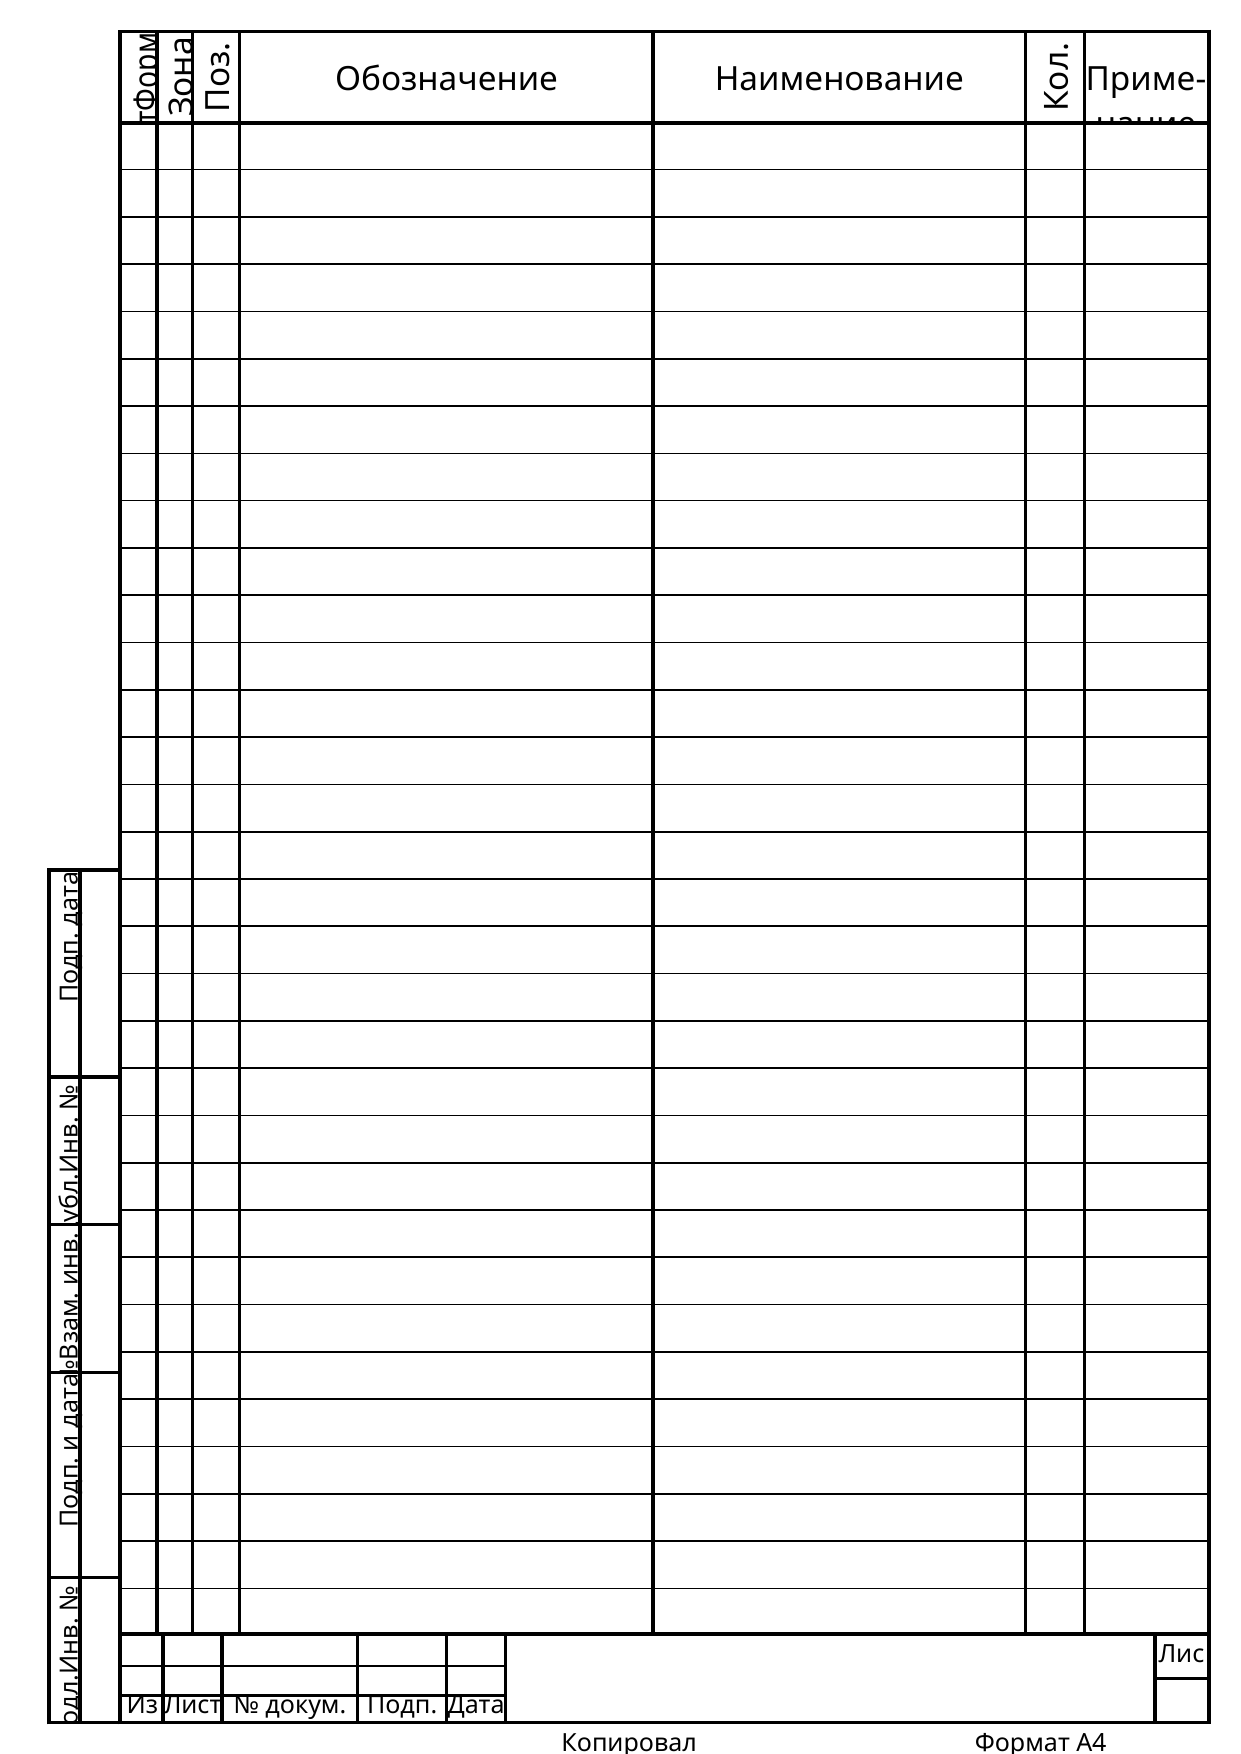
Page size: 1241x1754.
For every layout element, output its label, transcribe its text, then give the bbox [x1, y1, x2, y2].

table_cell [194, 974, 238, 1020]
table_cell [82, 1226, 118, 1371]
table_cell [159, 501, 191, 547]
table_header Лист [1157, 1636, 1207, 1677]
table_cell [194, 833, 238, 878]
table_cell [159, 927, 191, 973]
table_cell [194, 880, 238, 925]
table_cell [159, 691, 191, 736]
table_cell [1086, 1069, 1207, 1114]
table_cell [165, 1667, 220, 1694]
table_cell [241, 1022, 651, 1067]
table_cell [241, 170, 651, 216]
table_cell [241, 1164, 651, 1209]
table_cell [194, 360, 238, 405]
table_cell [241, 125, 651, 169]
table_cell [122, 1353, 155, 1398]
table_cell [241, 833, 651, 878]
table_cell [159, 454, 191, 500]
table_cell [82, 1374, 118, 1576]
table_cell [241, 218, 651, 263]
table_cell [1086, 1258, 1207, 1304]
table_cell [1086, 1589, 1207, 1632]
table_cell [1157, 1680, 1207, 1721]
table_cell [122, 880, 155, 925]
table_cell [194, 1164, 238, 1209]
table_cell [241, 927, 651, 973]
table_cell [82, 1079, 118, 1223]
table_cell [159, 1305, 191, 1351]
table_cell [159, 643, 191, 689]
table_cell [122, 785, 155, 831]
table_cell [655, 691, 1024, 736]
table_cell [655, 596, 1024, 642]
table_cell [122, 1211, 155, 1256]
table_cell [241, 1400, 651, 1446]
table_cell [224, 1667, 356, 1694]
table_cell [241, 360, 651, 405]
table_cell [1086, 833, 1207, 878]
table_cell [159, 1022, 191, 1067]
table_cell [655, 1164, 1024, 1209]
table_cell [655, 1258, 1024, 1304]
table_cell [159, 1353, 191, 1398]
table_cell [1027, 691, 1083, 736]
table_cell [655, 360, 1024, 405]
table_cell [1027, 1069, 1083, 1114]
table_cell [194, 1211, 238, 1256]
table_cell [1086, 170, 1207, 216]
table_cell [159, 1447, 191, 1493]
table_cell [159, 1589, 191, 1632]
table_cell [194, 1447, 238, 1493]
table_cell [655, 1495, 1024, 1540]
table_cell [1086, 1542, 1207, 1587]
table_cell [241, 691, 651, 736]
table_cell [655, 643, 1024, 689]
table_cell [194, 265, 238, 311]
table_cell Лист [165, 1697, 220, 1721]
table_cell [655, 125, 1024, 169]
table_header [359, 1636, 445, 1665]
table_cell [159, 1542, 191, 1587]
table_cell [1027, 596, 1083, 642]
table_header [82, 872, 118, 1075]
table_header [224, 1636, 356, 1665]
table_cell [122, 312, 155, 358]
table_cell [1027, 785, 1083, 831]
table_cell [1027, 1258, 1083, 1304]
table_header [122, 1636, 161, 1665]
table_cell [122, 1447, 155, 1493]
table_cell [1086, 1305, 1207, 1351]
table_cell [241, 1495, 651, 1540]
table_cell [122, 1589, 155, 1632]
table_cell [241, 643, 651, 689]
table_cell [194, 218, 238, 263]
table_cell [194, 1022, 238, 1067]
table_cell [122, 927, 155, 973]
table_cell [1027, 1353, 1083, 1398]
table_cell [655, 312, 1024, 358]
table_cell [122, 738, 155, 783]
table_cell [159, 596, 191, 642]
table_cell [1027, 1589, 1083, 1632]
table_cell [655, 1542, 1024, 1587]
table_cell [1086, 218, 1207, 263]
table_cell [159, 360, 191, 405]
table_cell [159, 1069, 191, 1114]
table_cell [159, 1116, 191, 1162]
table_cell [241, 1069, 651, 1114]
table_cell [194, 1069, 238, 1114]
table_header Зона [159, 33, 191, 121]
table_cell [122, 360, 155, 405]
table_cell [1086, 407, 1207, 452]
table_cell [122, 1069, 155, 1114]
table_cell [1027, 1542, 1083, 1587]
table_cell [241, 501, 651, 547]
table_cell [194, 596, 238, 642]
table_cell [194, 738, 238, 783]
table_cell [194, 125, 238, 169]
table_cell [1027, 880, 1083, 925]
table_cell [159, 1164, 191, 1209]
table_cell [122, 1667, 161, 1694]
table_cell [1086, 974, 1207, 1020]
text Копировал Формат А4 [561, 1724, 1211, 1754]
table_cell [194, 927, 238, 973]
table_cell [1086, 927, 1207, 973]
table_cell [1086, 1495, 1207, 1540]
table_cell [159, 218, 191, 263]
table_cell [655, 1353, 1024, 1398]
table_cell [1086, 1400, 1207, 1446]
table_cell [655, 1447, 1024, 1493]
table_header Обозначение [241, 33, 651, 121]
table_cell [655, 1305, 1024, 1351]
table_cell [1086, 785, 1207, 831]
table_cell [159, 833, 191, 878]
table_cell [122, 170, 155, 216]
table_cell [241, 549, 651, 594]
table_cell [1086, 1022, 1207, 1067]
table_cell [194, 407, 238, 452]
table_cell [122, 1022, 155, 1067]
table_header [448, 1636, 504, 1665]
table_cell [1027, 1211, 1083, 1256]
table_cell [1027, 407, 1083, 452]
table_cell [241, 785, 651, 831]
table_cell [241, 1211, 651, 1256]
table_cell [159, 407, 191, 452]
table_cell [122, 974, 155, 1020]
table_cell [1027, 927, 1083, 973]
table_cell [159, 738, 191, 783]
table_cell [241, 596, 651, 642]
table_cell [194, 1542, 238, 1587]
table_cell Инв. № подл. [51, 1579, 78, 1721]
table_cell [122, 1258, 155, 1304]
table_cell [159, 974, 191, 1020]
table_cell [1086, 312, 1207, 358]
table_cell [1027, 1495, 1083, 1540]
table_cell [1027, 1116, 1083, 1162]
table_cell [159, 549, 191, 594]
table_cell [1086, 549, 1207, 594]
table_cell [1027, 170, 1083, 216]
table_cell [122, 1116, 155, 1162]
table_cell [655, 454, 1024, 500]
table_header Формат [122, 33, 155, 121]
table_cell [159, 1495, 191, 1540]
table_cell [655, 1211, 1024, 1256]
table_cell [122, 643, 155, 689]
table_cell [1086, 1211, 1207, 1256]
table_cell Подп. и дата [51, 1374, 78, 1576]
table_cell [1027, 1447, 1083, 1493]
table_cell [122, 833, 155, 878]
table_cell [655, 1589, 1024, 1632]
table_cell [655, 218, 1024, 263]
table_cell [1086, 1116, 1207, 1162]
table_cell [122, 218, 155, 263]
table_header Подп. дата [51, 872, 78, 1075]
table_cell [655, 407, 1024, 452]
table_cell [655, 170, 1024, 216]
table_cell [122, 501, 155, 547]
table_cell [122, 691, 155, 736]
table_cell [241, 265, 651, 311]
table_cell [1086, 360, 1207, 405]
table_cell [1027, 549, 1083, 594]
table_header [165, 1636, 220, 1665]
table_cell [655, 1069, 1024, 1114]
table_cell [1027, 501, 1083, 547]
table_cell [194, 785, 238, 831]
table_cell [1027, 360, 1083, 405]
table_cell [194, 1116, 238, 1162]
table_cell [655, 833, 1024, 878]
table_cell [122, 125, 155, 169]
table_cell [241, 454, 651, 500]
table_header Наименование [655, 33, 1024, 121]
table_cell [1086, 265, 1207, 311]
table_cell [194, 643, 238, 689]
table_cell [194, 312, 238, 358]
table_cell [1027, 738, 1083, 783]
table_cell [241, 1353, 651, 1398]
table_cell [1086, 1447, 1207, 1493]
table_cell [241, 1305, 651, 1351]
table_cell [655, 880, 1024, 925]
table_cell [241, 1542, 651, 1587]
table_cell [1027, 1305, 1083, 1351]
table_cell [122, 1542, 155, 1587]
table_cell Дата [448, 1697, 504, 1721]
table_cell [1086, 501, 1207, 547]
table_cell [1027, 218, 1083, 263]
table_cell [241, 1447, 651, 1493]
table_cell [1086, 454, 1207, 500]
table_header [507, 1636, 1153, 1721]
table_cell [655, 785, 1024, 831]
table_cell [1027, 643, 1083, 689]
table_cell [655, 501, 1024, 547]
table_cell [1027, 1164, 1083, 1209]
table_cell [82, 1579, 118, 1721]
table_cell [194, 1305, 238, 1351]
table_cell [122, 1400, 155, 1446]
table_cell [1086, 643, 1207, 689]
table_cell [1086, 691, 1207, 736]
table_cell [1027, 454, 1083, 500]
table_cell [448, 1667, 504, 1694]
table_cell [241, 1589, 651, 1632]
table_cell [159, 170, 191, 216]
table_cell [1027, 265, 1083, 311]
table_cell Взам. инв. № [51, 1226, 78, 1371]
table_cell [194, 1353, 238, 1398]
table_cell [655, 1022, 1024, 1067]
table_cell [159, 125, 191, 169]
table_cell [194, 1400, 238, 1446]
table_cell [1086, 880, 1207, 925]
table_cell [159, 880, 191, 925]
table_cell [1027, 1022, 1083, 1067]
table_cell [241, 407, 651, 452]
table_cell [1086, 1353, 1207, 1398]
table_cell [1086, 596, 1207, 642]
table_cell [122, 454, 155, 500]
table_cell № докум. [224, 1697, 356, 1721]
table_cell [1027, 974, 1083, 1020]
table_cell [159, 785, 191, 831]
table_cell [122, 1164, 155, 1209]
table_cell [194, 501, 238, 547]
table_cell [241, 1258, 651, 1304]
table_header Кол. [1027, 33, 1083, 121]
table_header Поз. [194, 33, 238, 121]
table_cell [655, 738, 1024, 783]
table_cell [241, 1116, 651, 1162]
table_cell [159, 312, 191, 358]
table_header Приме- чание [1086, 33, 1207, 121]
table_cell [359, 1667, 445, 1694]
table_cell [241, 880, 651, 925]
table_cell Подп. [359, 1697, 445, 1721]
table_cell [122, 596, 155, 642]
table_cell Изм. [122, 1697, 161, 1721]
table_cell [655, 974, 1024, 1020]
table_cell [1027, 125, 1083, 169]
table_cell [655, 927, 1024, 973]
table_cell [1086, 738, 1207, 783]
table_cell [655, 265, 1024, 311]
table_cell [194, 1589, 238, 1632]
table_cell [122, 265, 155, 311]
table_cell [122, 1495, 155, 1540]
table_cell [1086, 1164, 1207, 1209]
table_cell [194, 1495, 238, 1540]
table_cell [159, 1211, 191, 1256]
table_cell [194, 549, 238, 594]
table_cell [159, 1258, 191, 1304]
table_cell [241, 312, 651, 358]
table_cell [655, 1400, 1024, 1446]
table_header Формат [141, 75, 155, 84]
table_cell [241, 738, 651, 783]
table_cell [159, 1400, 191, 1446]
table_cell Изм. [130, 1697, 139, 1710]
table_cell [194, 454, 238, 500]
table_cell [159, 265, 191, 311]
table_cell [194, 1258, 238, 1304]
table_cell [122, 1305, 155, 1351]
table_cell Инв. № дубл. [51, 1079, 78, 1223]
table_cell [1027, 1400, 1083, 1446]
table_cell [122, 407, 155, 452]
table_cell [194, 691, 238, 736]
table_cell [122, 549, 155, 594]
table_cell [1027, 833, 1083, 878]
table_cell [655, 549, 1024, 594]
table_cell [241, 974, 651, 1020]
table_cell [194, 170, 238, 216]
table_cell [655, 1116, 1024, 1162]
table_cell [1086, 125, 1207, 169]
table_cell [1027, 312, 1083, 358]
